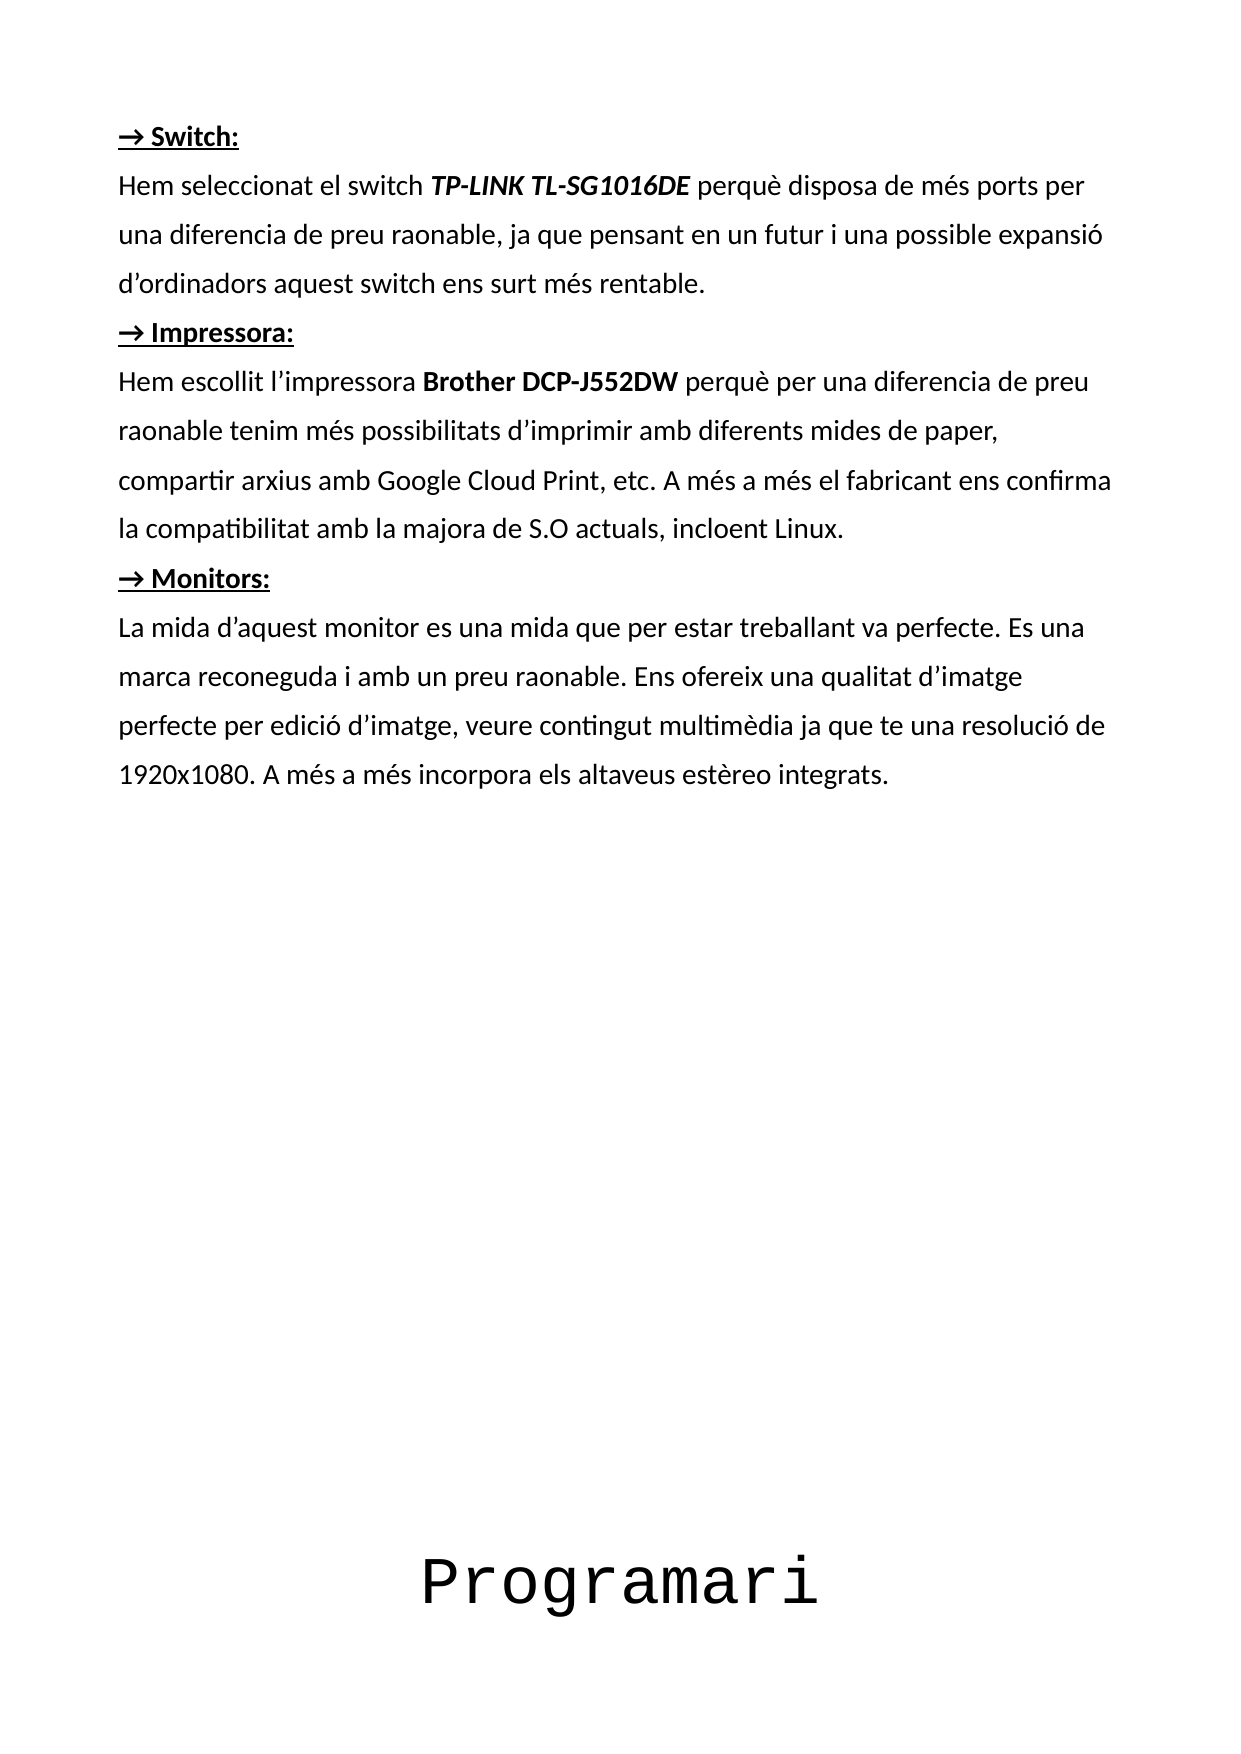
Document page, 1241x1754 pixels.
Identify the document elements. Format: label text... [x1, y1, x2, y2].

text → Monitors: [118, 560, 1122, 595]
text → Switch: [118, 118, 1122, 154]
text Hem seleccionat el switch TP-LINK TL-SG1016DE perquè disposa de més ports per una diferencia de preu raonable, ja que pensant en un futur i una possible expansió d’ordinadors aquest switch ens surt més rentable. [118, 167, 1122, 301]
text Hem escollit l’impressora Brother DCP-J552DW perquè per una diferencia de preu raonable tenim més possibilitats d’imprimir amb diferents mides de paper, compartir arxius amb Google Cloud Print, etc. A més a més el fabricant ens confirma la compatibilitat amb la majora de S.O actuals, incloent Linux. [118, 363, 1122, 546]
text → Impressora: [118, 314, 1122, 350]
text La mida d’aquest monitor es una mida que per estar treballant va perfecte. Es una marca reconeguda i amb un preu raonable. Ens ofereix una qualitat d’imatge perfecte per edició d’imatge, veure contingut multimèdia ja que te una resolució de 1920x1080. A més a més incorpora els altaveus estèreo integrats. [118, 609, 1122, 792]
text Programari [118, 1547, 1122, 1623]
